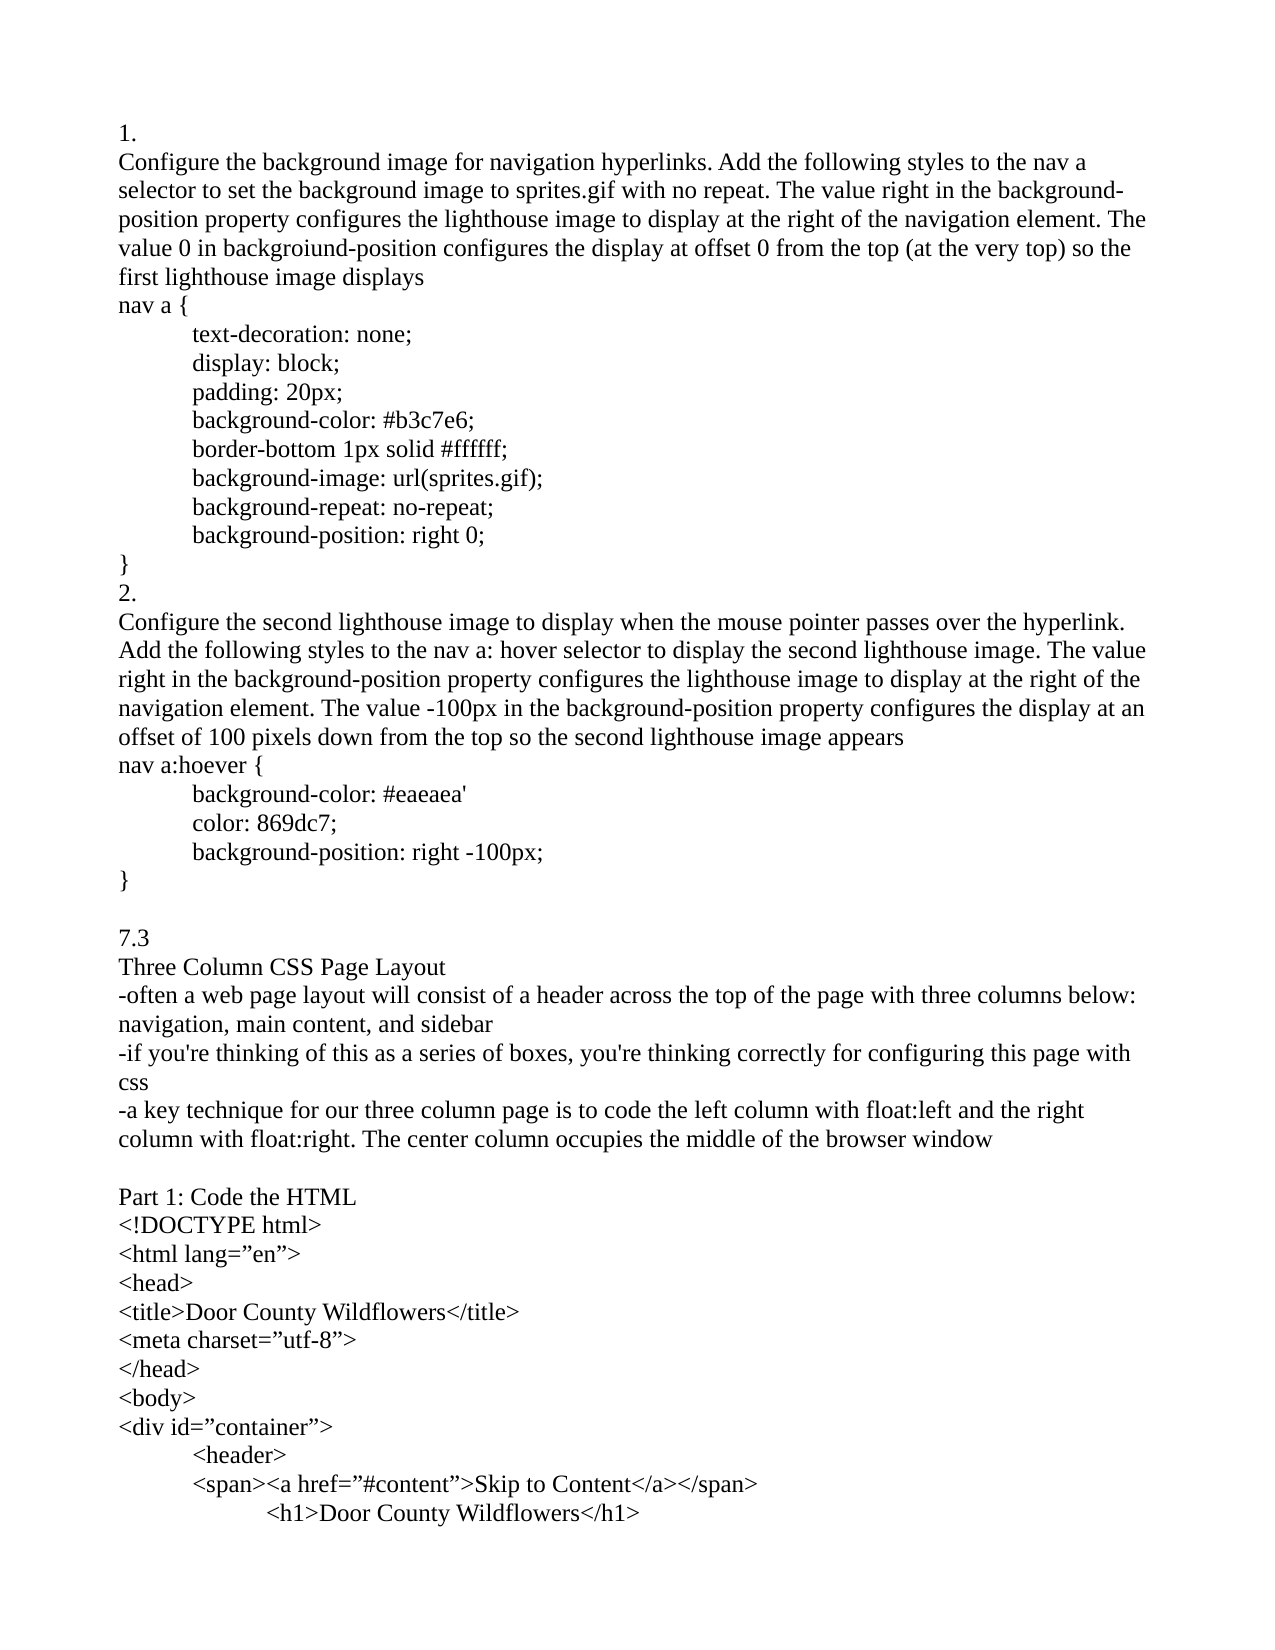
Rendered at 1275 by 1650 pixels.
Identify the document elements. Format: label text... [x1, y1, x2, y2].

text Configure the second lighthouse image to display when the mouse pointer passes over the hyperlink. Add the following styles to the nav a: hover selector to display the second lighthouse image. The value right in the background-position property configures the lighthouse image to display at the right of the navigation element. The value -100px in the background-position property configures the display at an offset of 100 pixels down from the top so the second lighthouse image appears [118, 607, 1157, 751]
text padding: 20px; [118, 377, 1157, 406]
text nav a { [118, 291, 1157, 319]
text background-color: #eaeaea' [118, 779, 1157, 808]
text <body> [118, 1383, 1157, 1412]
text background-color: #b3c7e6; [118, 406, 1157, 434]
text Configure the background image for navigation hyperlinks. Add the following styles to the nav a selector to set the background image to sprites.gif with no repeat. The value right in the background-position property configures the lighthouse image to display at the right of the navigation element. The value 0 in backgroiund-position configures the display at offset 0 from the top (at the very top) so the first lighthouse image displays [118, 147, 1157, 291]
text color: 869dc7; [118, 808, 1157, 837]
text <head> [118, 1268, 1157, 1297]
text -if you're thinking of this as a series of boxes, you're thinking correctly for configuring this page with css [118, 1038, 1157, 1096]
text <span><a href=”#content”>Skip to Content</a></span> [118, 1469, 1157, 1498]
text border-bottom 1px solid #ffffff; [118, 434, 1157, 463]
text <html lang=”en”> [118, 1239, 1157, 1268]
text display: block; [118, 348, 1157, 377]
text -often a web page layout will consist of a header across the top of the page with three columns below: navigation, main content, and sidebar [118, 981, 1157, 1038]
text Three Column CSS Page Layout [118, 952, 1157, 981]
text } [118, 866, 1157, 894]
text nav a:hoever { [118, 751, 1157, 779]
text background-position: right -100px; [118, 837, 1157, 866]
text -a key technique for our three column page is to code the left column with float:left and the right column with float:right. The center column occupies the middle of the browser window [118, 1096, 1157, 1153]
text <!DOCTYPE html> [118, 1211, 1157, 1239]
text </head> [118, 1354, 1157, 1383]
text Part 1: Code the HTML [118, 1182, 1157, 1211]
text <h1>Door County Wildflowers</h1> [118, 1498, 1157, 1527]
text background-position: right 0; [118, 521, 1157, 549]
text <div id=”container”> [118, 1412, 1157, 1441]
text <header> [118, 1441, 1157, 1469]
text 1. [118, 118, 1157, 147]
text <title>Door County Wildflowers</title> [118, 1297, 1157, 1326]
text } [118, 549, 1157, 578]
text <meta charset=”utf-8”> [118, 1326, 1157, 1354]
text 2. [118, 578, 1157, 607]
text 7.3 [118, 923, 1157, 952]
text background-image: url(sprites.gif); [118, 463, 1157, 492]
text text-decoration: none; [118, 319, 1157, 348]
text background-repeat: no-repeat; [118, 492, 1157, 521]
